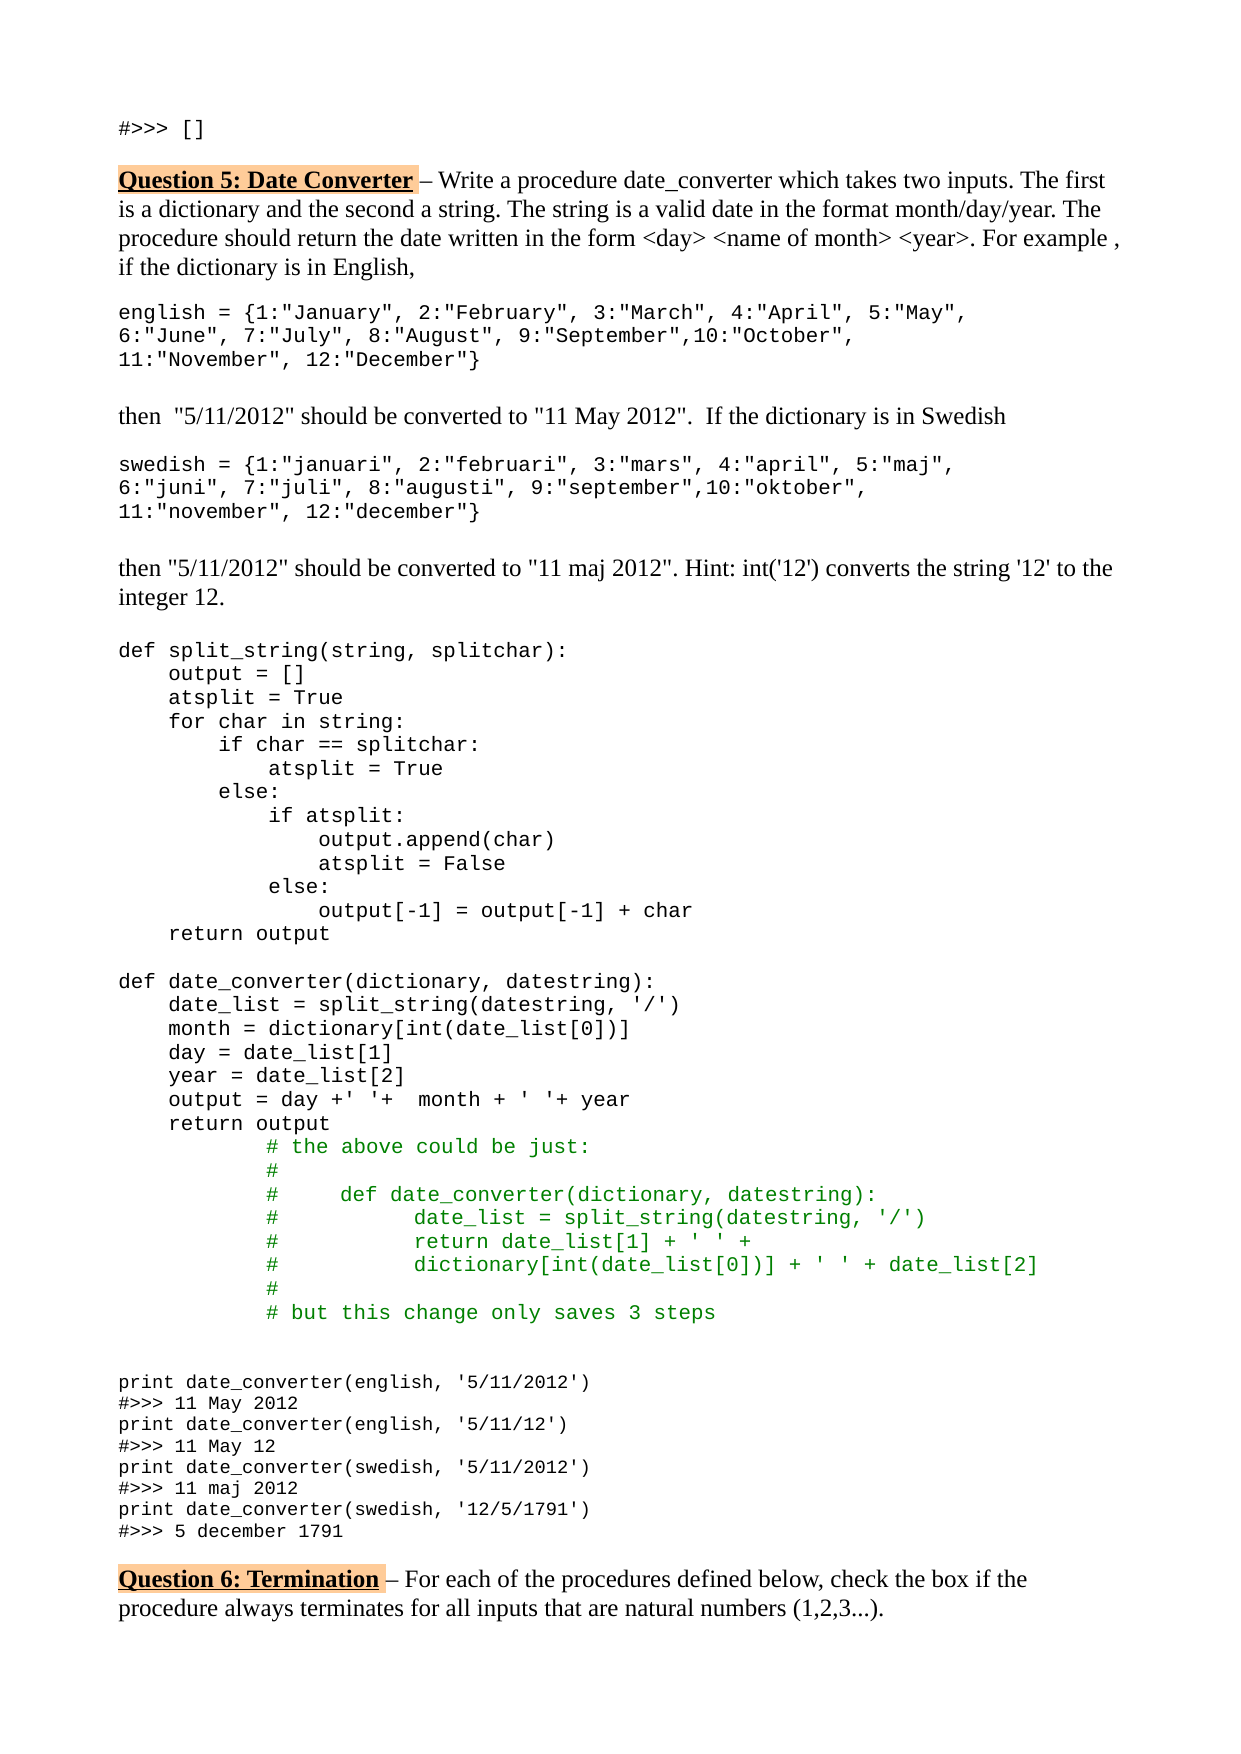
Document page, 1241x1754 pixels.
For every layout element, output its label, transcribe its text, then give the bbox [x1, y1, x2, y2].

text Question 6: Termination – For each of the procedures defined below, check the box if the procedure always terminates for all inputs that are natural numbers (1,2,3...). [118, 1564, 1122, 1621]
text for char in string: [118, 711, 1122, 734]
text def date_converter(dictionary, datestring): [118, 971, 1122, 994]
text # date_list = split_string(datestring, '/') [118, 1207, 1122, 1231]
text if char == splitchar: [118, 734, 1122, 758]
text #>>> 11 May 2012 [118, 1394, 1122, 1415]
text english = {1:"January", 2:"February", 3:"March", 4:"April", 5:"May", [118, 302, 1122, 325]
text # return date_list[1] + ' ' + # dictionary[int(date_list[0])] + ' ' + date_list[2] [118, 1231, 1122, 1278]
text #>>> 11 maj 2012 [118, 1479, 1122, 1500]
text month = dictionary[int(date_list[0])] [118, 1018, 1122, 1042]
text # [118, 1278, 1122, 1302]
text atsplit = True [118, 758, 1122, 782]
text date_list = split_string(datestring, '/') [118, 994, 1122, 1018]
text else: [118, 782, 1122, 805]
text year = date_list[2] [118, 1065, 1122, 1089]
text print date_converter(swedish, '5/11/2012') [118, 1458, 1122, 1479]
text atsplit = False [118, 852, 1122, 876]
text output = day +' '+ month + ' '+ year [118, 1089, 1122, 1113]
text # the above could be just: [118, 1136, 1122, 1160]
text print date_converter(swedish, '12/5/1791') [118, 1500, 1122, 1521]
text 11:"November", 12:"December"} [118, 349, 1122, 373]
text return output [118, 1113, 1122, 1136]
text # but this change only saves 3 steps [118, 1302, 1122, 1325]
text 11:"november", 12:"december"} [118, 501, 1122, 525]
text swedish = {1:"januari", 2:"februari", 3:"mars", 4:"april", 5:"maj", [118, 454, 1122, 477]
text #>>> [] [118, 118, 1122, 142]
text # [118, 1160, 1122, 1183]
text output[-1] = output[-1] + char [118, 900, 1122, 923]
text #>>> 5 december 1791 [118, 1521, 1122, 1543]
text # def date_converter(dictionary, datestring): [118, 1183, 1122, 1207]
text if atsplit: [118, 805, 1122, 829]
text else: [118, 876, 1122, 900]
text then "5/11/2012" should be converted to "11 May 2012". If the dictionary is in Swedish [118, 401, 1122, 430]
text #>>> 11 May 12 [118, 1436, 1122, 1458]
text output = [] [118, 663, 1122, 687]
text return output [118, 923, 1122, 947]
text atsplit = True [118, 687, 1122, 711]
text print date_converter(english, '5/11/2012') [118, 1373, 1122, 1394]
text output.append(char) [118, 829, 1122, 852]
text Question 5: Date Converter – Write a procedure date_converter which takes two inputs. The first is a dictionary and the second a string. The string is a valid date in the format month/day/year. The procedure should return the date written in the form <day> <name of month> <year>. For example , if the dictionary is in English, [118, 165, 1122, 280]
text print date_converter(english, '5/11/12') [118, 1415, 1122, 1436]
text 6:"juni", 7:"juli", 8:"augusti", 9:"september",10:"oktober", [118, 477, 1122, 501]
text day = date_list[1] [118, 1042, 1122, 1065]
text def split_string(string, splitchar): [118, 640, 1122, 663]
text 6:"June", 7:"July", 8:"August", 9:"September",10:"October", [118, 325, 1122, 349]
text then "5/11/2012" should be converted to "11 maj 2012". Hint: int('12') converts the string '12' to the integer 12. [118, 553, 1122, 611]
